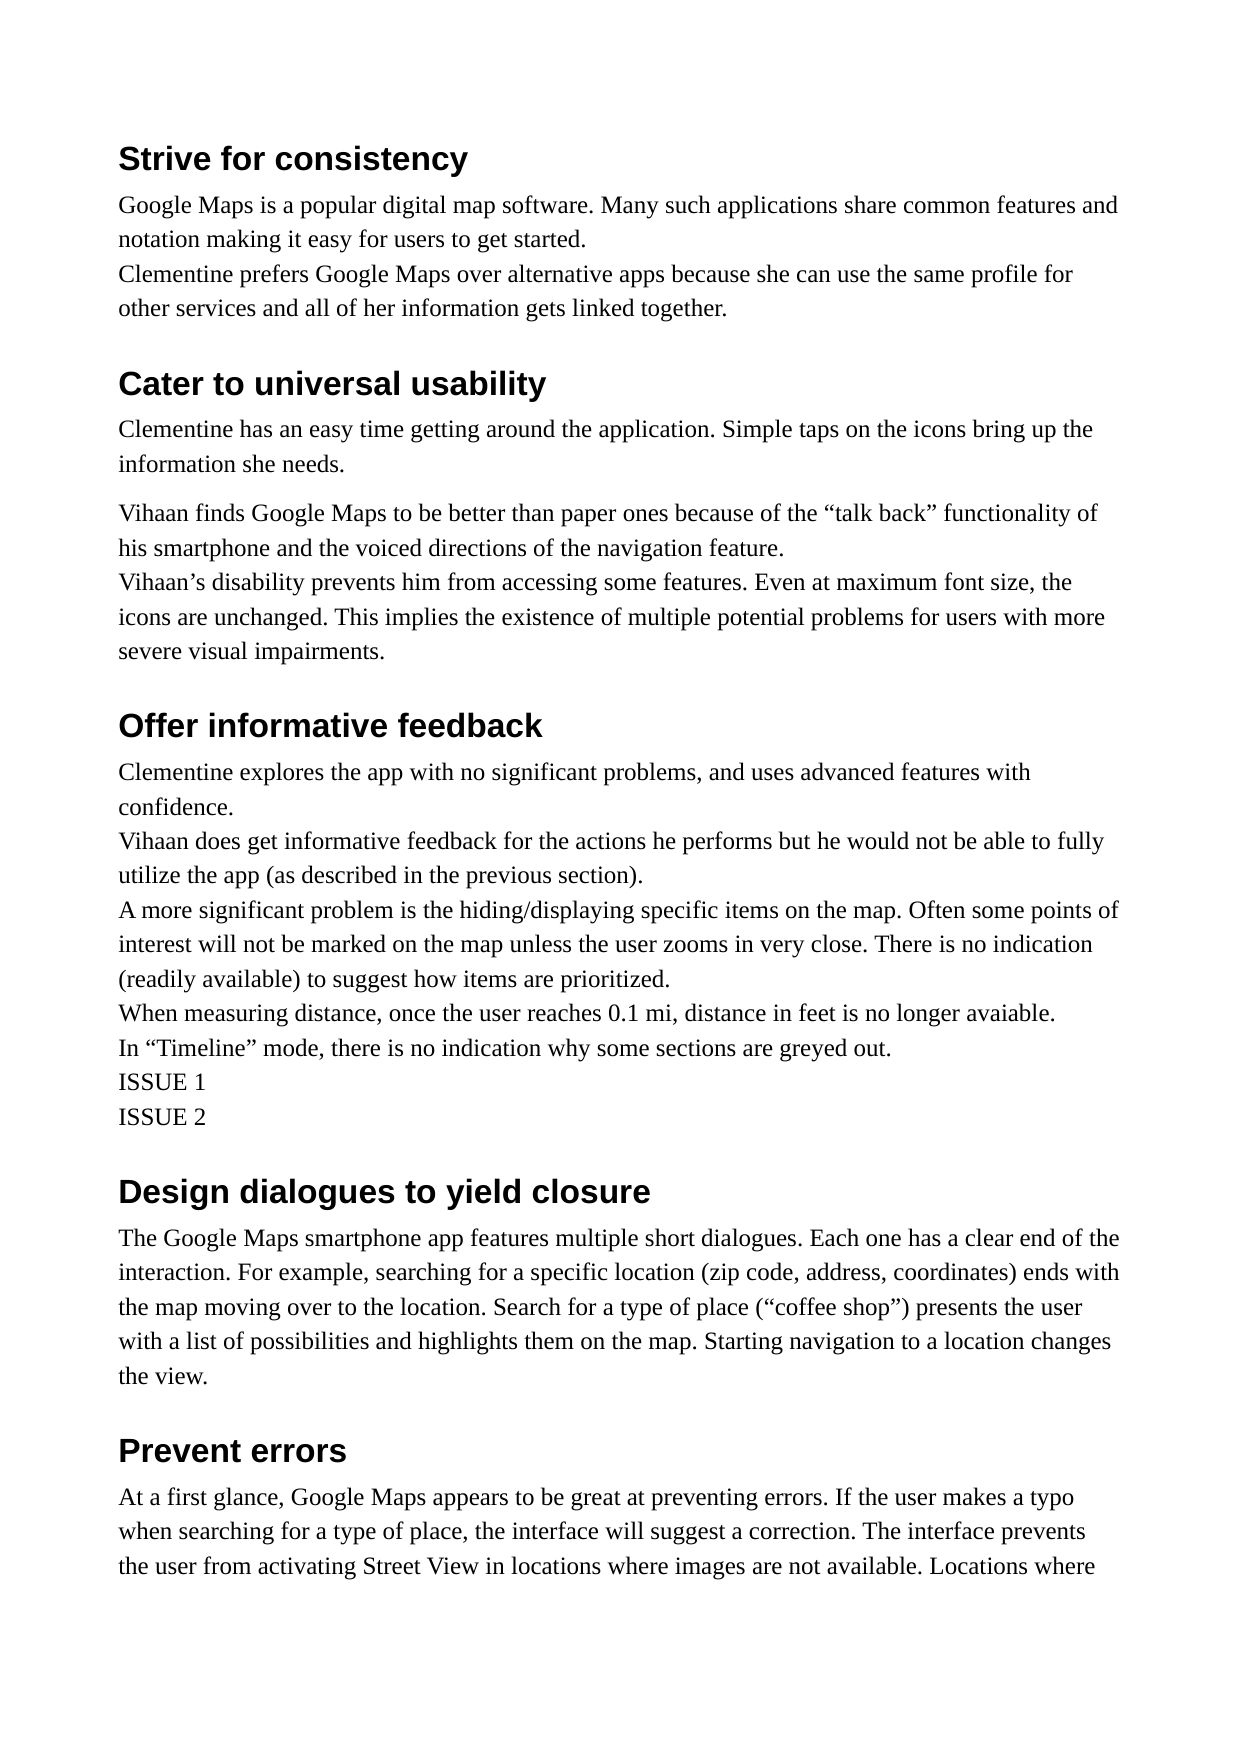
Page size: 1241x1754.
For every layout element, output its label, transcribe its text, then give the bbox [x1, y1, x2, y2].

subtitle Strive for consistency [118, 139, 1122, 178]
subtitle Design dialogues to yield closure [118, 1172, 1122, 1210]
text Google Maps is a popular digital map software. Many such applications share common features and notation making it easy for users to get started. Clementine prefers Google Maps over alternative apps because she can use the same profile for other services and all of her information gets linked together. [118, 190, 1122, 322]
subtitle Cater to universal usability [118, 363, 1122, 402]
text Clementine has an easy time getting around the application. Simple taps on the icons bring up the information she needs. [118, 414, 1122, 478]
subtitle Offer informative feedback [118, 706, 1122, 744]
text At a first glance, Google Maps appears to be great at preventing errors. If the user makes a typo when searching for a type of place, the interface will suggest a correction. The interface prevents the user from activating Street View in locations where images are not available. Locations where [118, 1482, 1122, 1579]
text Vihaan finds Google Maps to be better than paper ones because of the “talk back” functionality of his smartphone and the voiced directions of the navigation feature. Vihaan’s disability prevents him from accessing some features. Even at maximum font size, the icons are unchanged. This implies the existence of multiple potential problems for users with more severe visual impairments. [118, 498, 1122, 665]
subtitle Prevent errors [118, 1431, 1122, 1469]
text Clementine explores the app with no significant problems, and uses advanced features with confidence. Vihaan does get informative feedback for the actions he performs but he would not be able to fully utilize the app (as described in the previous section). A more significant problem is the hiding/displaying specific items on the map. Often some points of interest will not be marked on the map unless the user zooms in very close. There is no indication (readily available) to suggest how items are prioritized. When measuring distance, once the user reaches 0.1 mi, distance in feet is no longer avaiable. In “Timeline” mode, there is no indication why some sections are greyed out. ISSUE 1 ISSUE 2 [118, 757, 1122, 1131]
text The Google Maps smartphone app features multiple short dialogues. Each one has a clear end of the interaction. For example, searching for a specific location (zip code, address, coordinates) ends with the map moving over to the location. Search for a type of place (“coffee shop”) presents the user with a list of possibilities and highlights them on the map. Starting navigation to a location changes the view. [118, 1223, 1122, 1389]
